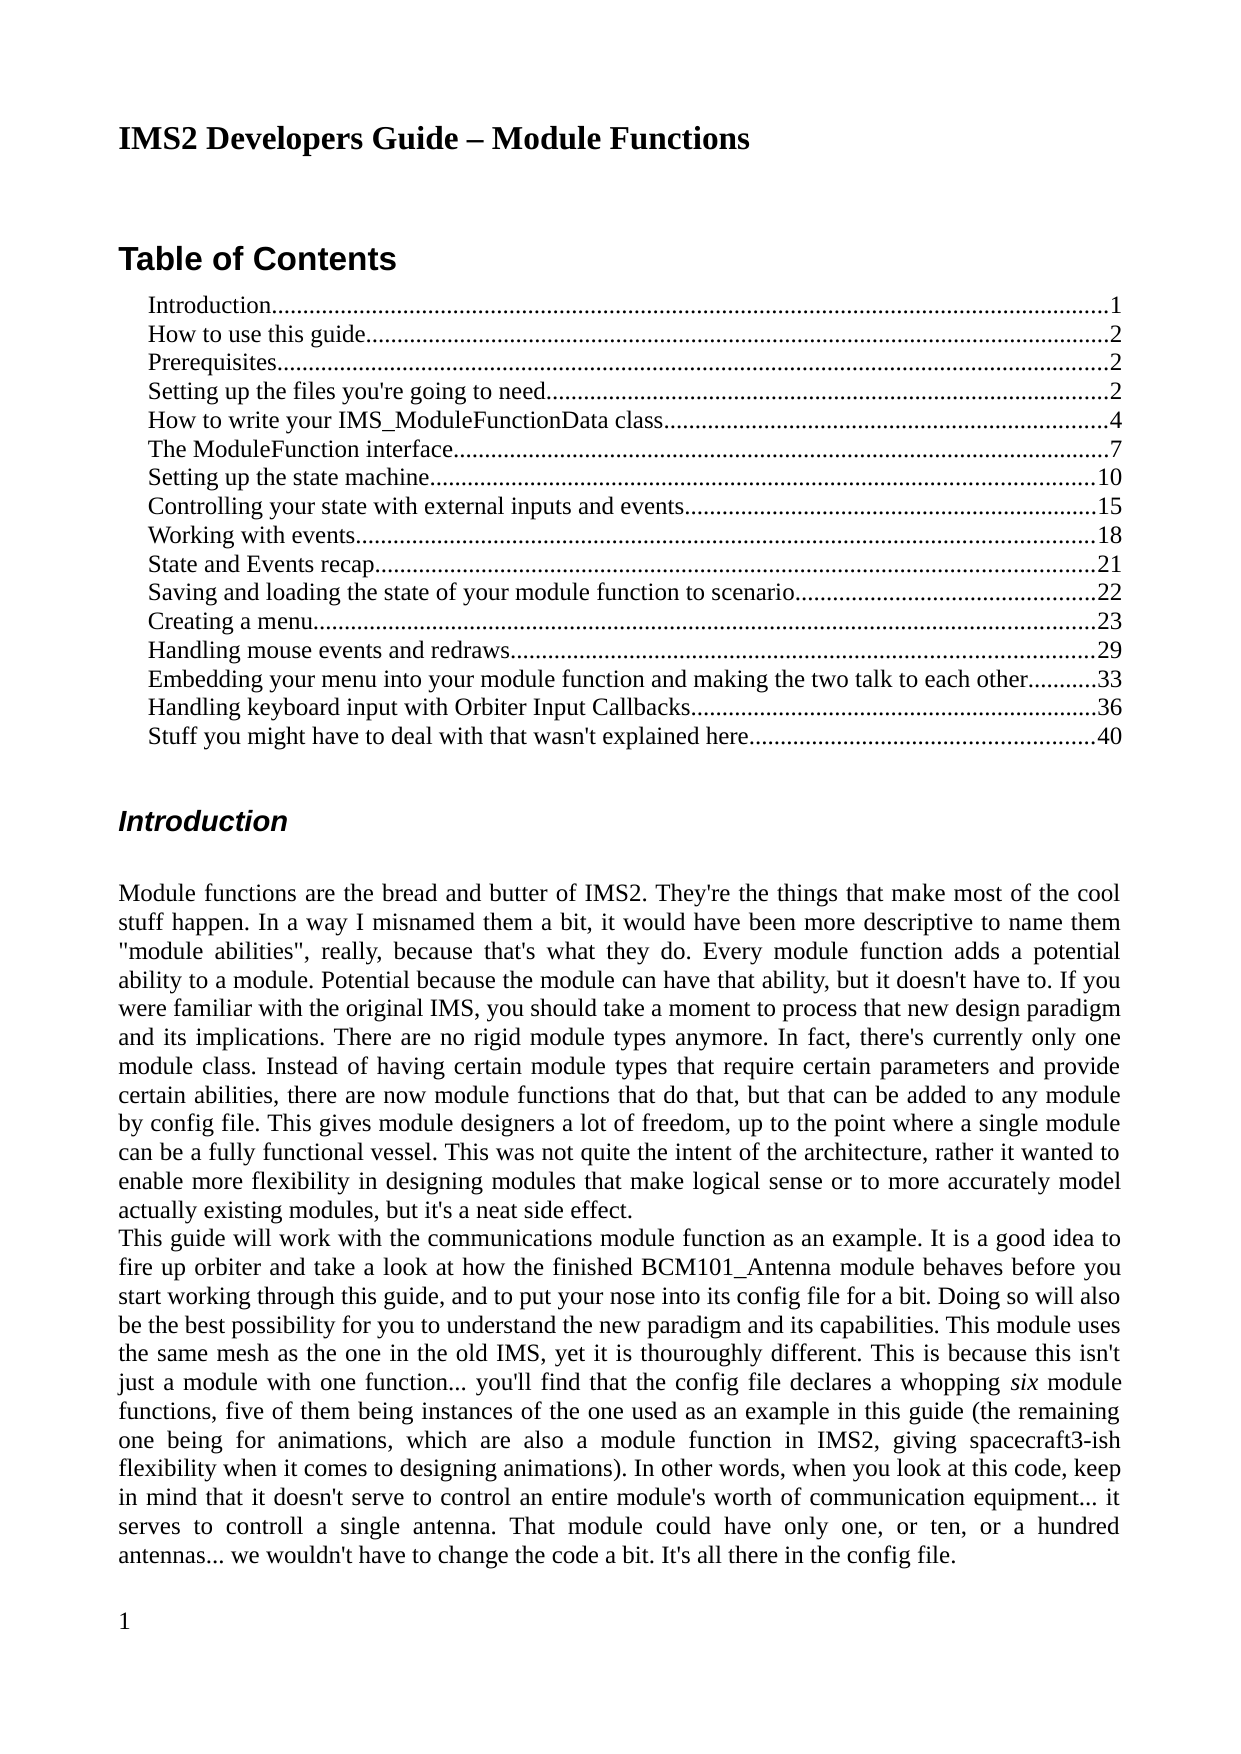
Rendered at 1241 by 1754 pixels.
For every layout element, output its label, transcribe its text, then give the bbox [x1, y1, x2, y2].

text Introduction 1 [148, 290, 1122, 319]
text Embedding your menu into your module function and making the two talk to each other 33 [148, 664, 1122, 692]
text Setting up the state machine 10 [148, 462, 1122, 491]
text Prerequisites 2 [148, 347, 1122, 376]
text Creating a menu 23 [148, 606, 1122, 635]
text Controlling your state with external inputs and events 15 [148, 491, 1122, 520]
text Module functions are the bread and butter of IMS2. They're the things that make most of the cool stuff happen. In a way I misnamed them a bit, it would have been more descriptive to name them "module abilities", really, because that's what they do. Every module function adds a potential ability to a module. Potential because the module can have that ability, but it doesn't have to. If you were familiar with the original IMS, you should take a moment to process that new design paradigm and its implications. There are no rigid module types anymore. In fact, there's currently only one module class. Instead of having certain module types that require certain parameters and provide certain abilities, there are now module functions that do that, but that can be added to any module by config file. This gives module designers a lot of freedom, up to the point where a single module can be a fully functional vessel. This was not quite the intent of the architecture, rather it wanted to enable more flexibility in designing modules that make logical sense or to more accurately model actually existing modules, but it's a neat side effect. [118, 878, 1122, 1223]
text Stuff you might have to deal with that wasn't explained here 40 [148, 721, 1122, 750]
text Saving and loading the state of your module function to scenario 22 [148, 577, 1122, 606]
text State and Events recap 21 [148, 549, 1122, 577]
text Working with events 18 [148, 520, 1122, 549]
text Handling mouse events and redraws 29 [148, 635, 1122, 664]
text How to use this guide 2 [148, 319, 1122, 347]
subtitle Table of Contents [118, 239, 1122, 277]
text How to write your IMS_ModuleFunctionData class 4 [148, 405, 1122, 434]
text The ModuleFunction interface 7 [148, 434, 1122, 462]
subtitle Introduction [118, 804, 1122, 837]
text IMS2 Developers Guide – Module Functions [118, 118, 1122, 156]
text Setting up the files you're going to need 2 [148, 376, 1122, 405]
text Handling keyboard input with Orbiter Input Callbacks 36 [148, 692, 1122, 721]
text This guide will work with the communications module function as an example. It is a good idea to fire up orbiter and take a look at how the finished BCM101_Antenna module behaves before you start working through this guide, and to put your nose into its config file for a bit. Doing so will also be the best possibility for you to understand the new paradigm and its capabilities. This module uses the same mesh as the one in the old IMS, yet it is thouroughly different. This is because this isn't just a module with one function... you'll find that the config file declares a whopping six module functions, five of them being instances of the one used as an example in this guide (the remaining one being for animations, which are also a module function in IMS2, giving spacecraft3-ish flexibility when it comes to designing animations). In other words, when you look at this code, keep in mind that it doesn't serve to control an entire module's worth of communication equipment... it serves to controll a single antenna. That module could have only one, or ten, or a hundred antennas... we wouldn't have to change the code a bit. It's all there in the config file. [118, 1223, 1122, 1568]
